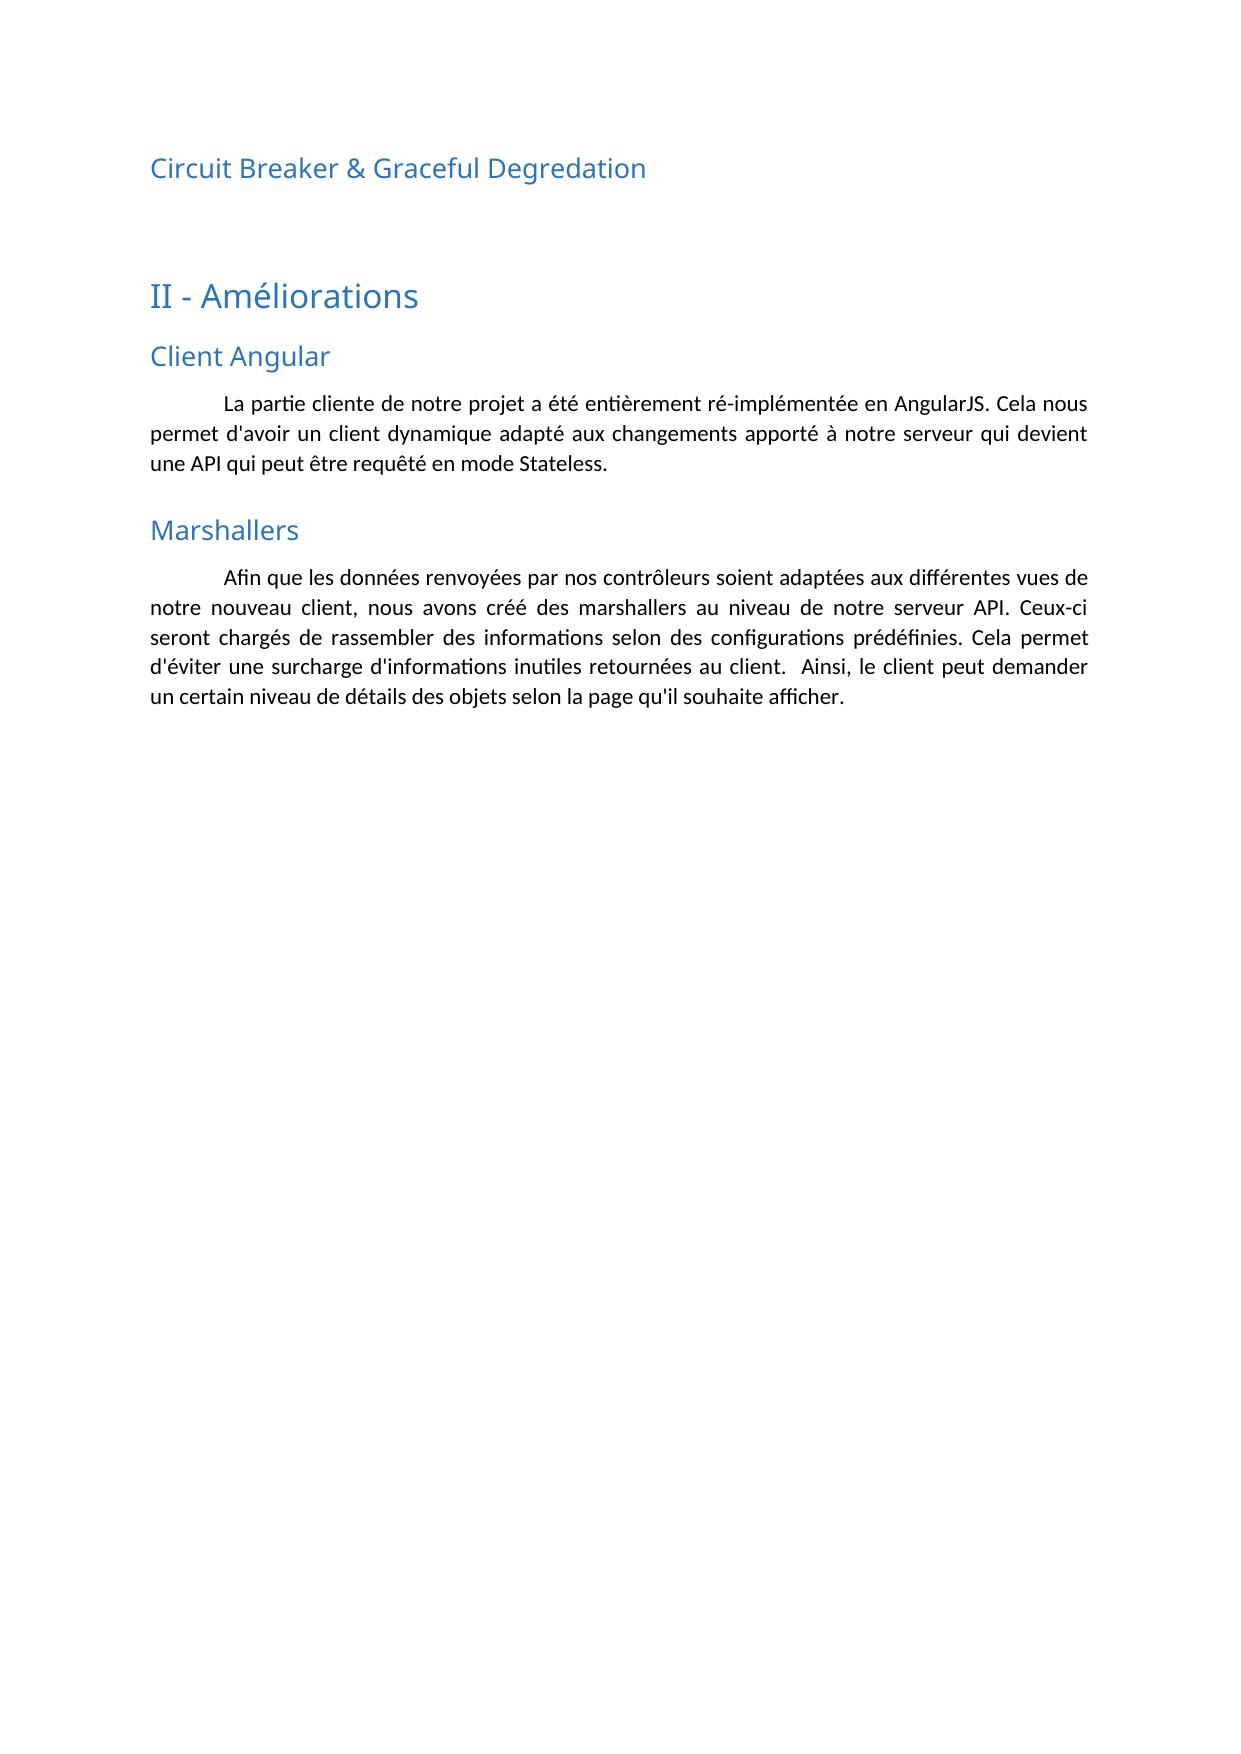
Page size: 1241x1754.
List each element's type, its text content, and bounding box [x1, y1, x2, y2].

subtitle Marshallers [150, 512, 1090, 548]
text La partie cliente de notre projet a été entièrement ré-implémentée en AngularJS. Cela nous permet d'avoir un client dynamique adapté aux changements apporté à notre serveur qui devient une API qui peut être requêté en mode Stateless. [150, 389, 1090, 477]
subtitle Circuit Breaker & Graceful Degredation [150, 150, 1090, 187]
subtitle Client Angular [150, 338, 1090, 374]
text Afin que les données renvoyées par nos contrôleurs soient adaptées aux différentes vues de notre nouveau client, nous avons créé des marshallers au niveau de notre serveur API. Ceux-ci seront chargés de rassembler des informations selon des configurations prédéfinies. Cela permet d'éviter une surcharge d'informations inutiles retournées au client. Ainsi, le client peut demander un certain niveau de détails des objets selon la page qu'il souhaite afficher. [150, 563, 1090, 710]
subtitle II - Améliorations [150, 273, 1090, 318]
